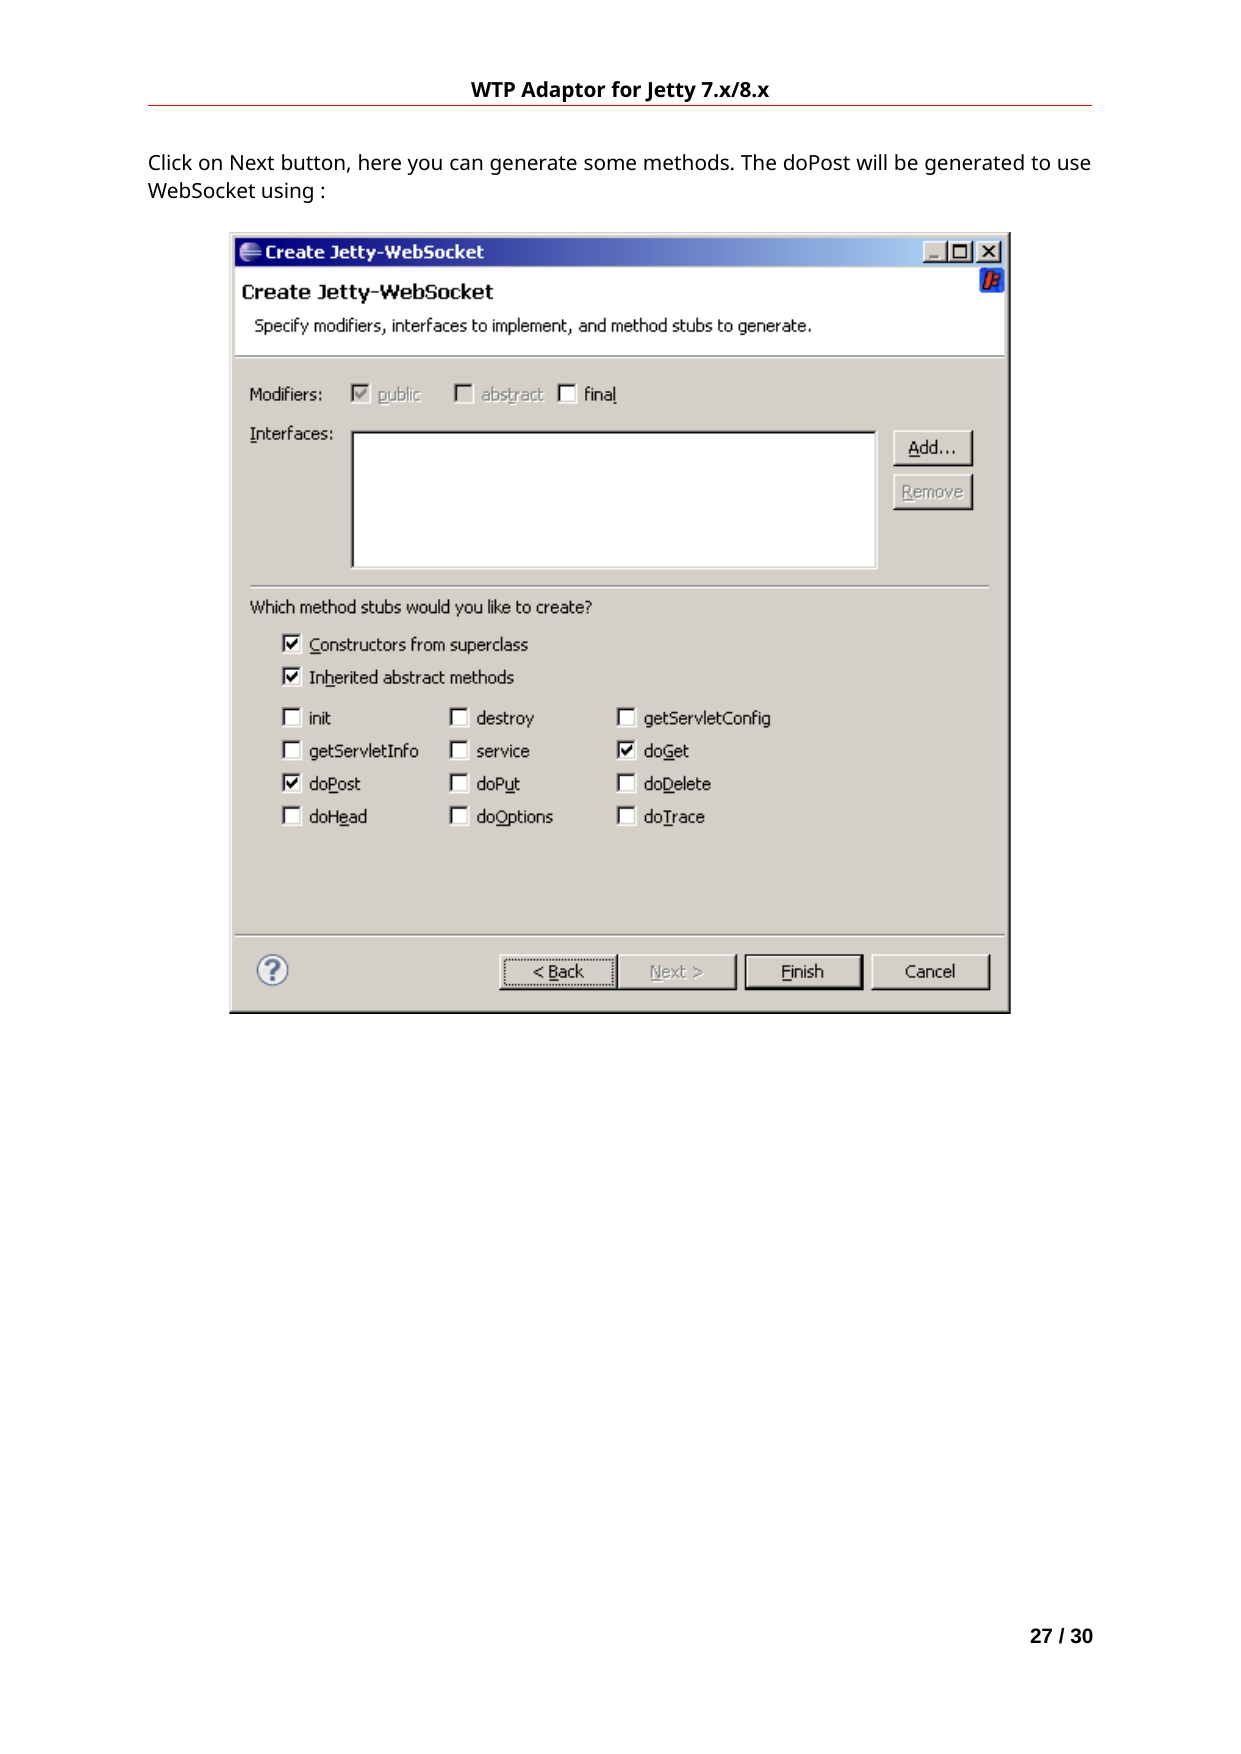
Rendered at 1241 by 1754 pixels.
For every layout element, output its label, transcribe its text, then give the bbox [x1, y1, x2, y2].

picture [229, 232, 1011, 1014]
text Click on Next button, here you can generate some methods. The doPost will be generated to use WebSocket using : [148, 148, 1092, 204]
